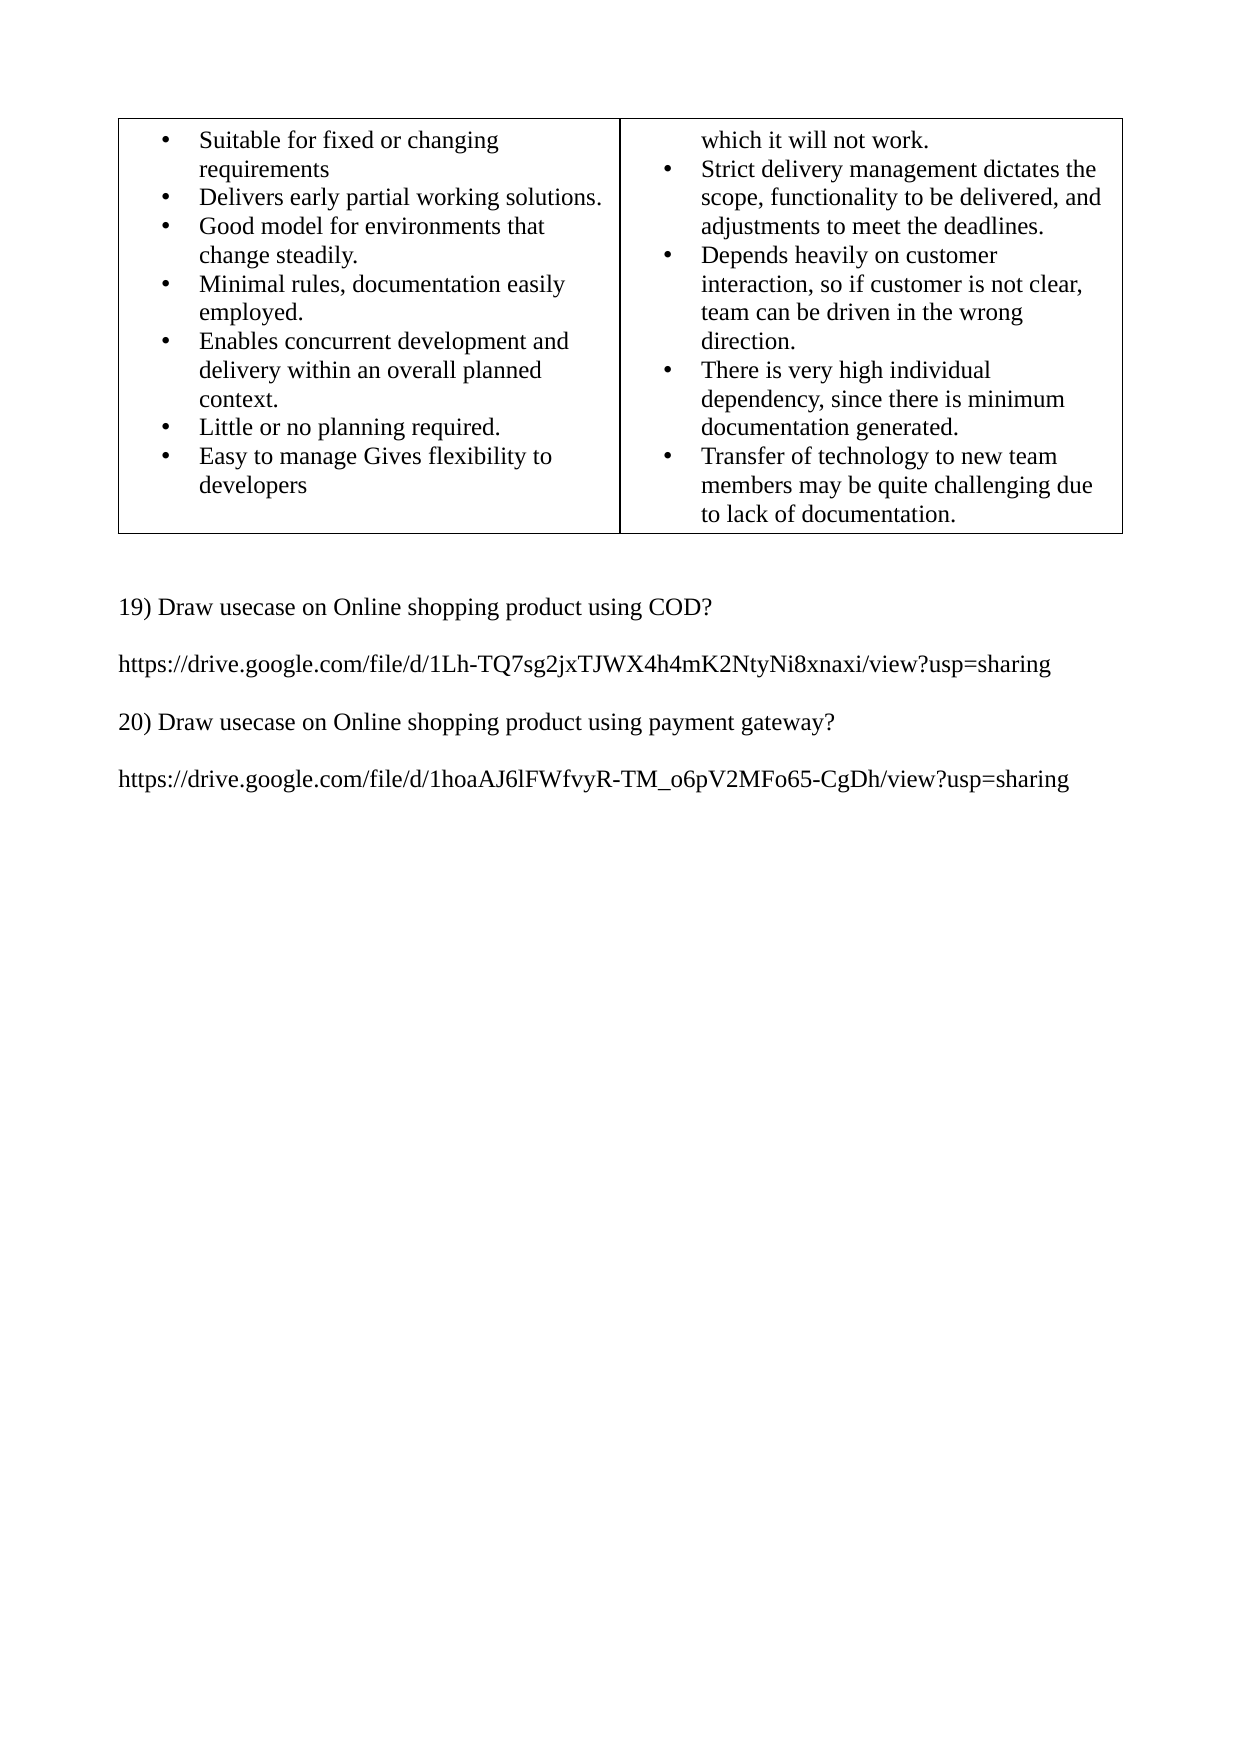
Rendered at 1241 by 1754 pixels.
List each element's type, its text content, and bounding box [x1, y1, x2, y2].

text 19) Draw usecase on Online shopping product using COD? [118, 592, 1122, 620]
text 20) Draw usecase on Online shopping product using payment gateway? [118, 707, 1122, 735]
text https://drive.google.com/file/d/1Lh-TQ7sg2jxTJWX4h4mK2NtyNi8xnaxi/view?usp=sharing [118, 649, 1122, 678]
text https://drive.google.com/file/d/1hoaAJ6lFWfvyR-TM_o6pV2MFo65-CgDh/view?usp=sharing [118, 764, 1122, 793]
table_cell Is a very realistic approach to software development. Promotes teamwork and cross training. Functionality can be developed rapidly and demonstrated. Resource requirements are minimum. Suitable for fixed or changing requirements Delivers early partial working solutions. Good model for environments that change steadily. Minimal rules, documentation easily employed. Enables concurrent development and delivery within an overall planned context. Little or no planning required. Easy to manage Gives flexibility to developers [119, 119, 619, 533]
table_cell Not suitable for handling complex dependencies. More risk of sustainability, maintainability and extensibility. An overall plan, an agile leader and agile PM practice is a must without which it will not work. Strict delivery management dictates the scope, functionality to be delivered, and adjustments to meet the deadlines. Depends heavily on customer interaction, so if customer is not clear, team can be driven in the wrong direction. There is very high individual dependency, since there is minimum documentation generated. Transfer of technology to new team members may be quite challenging due to lack of documentation. [621, 119, 1122, 533]
